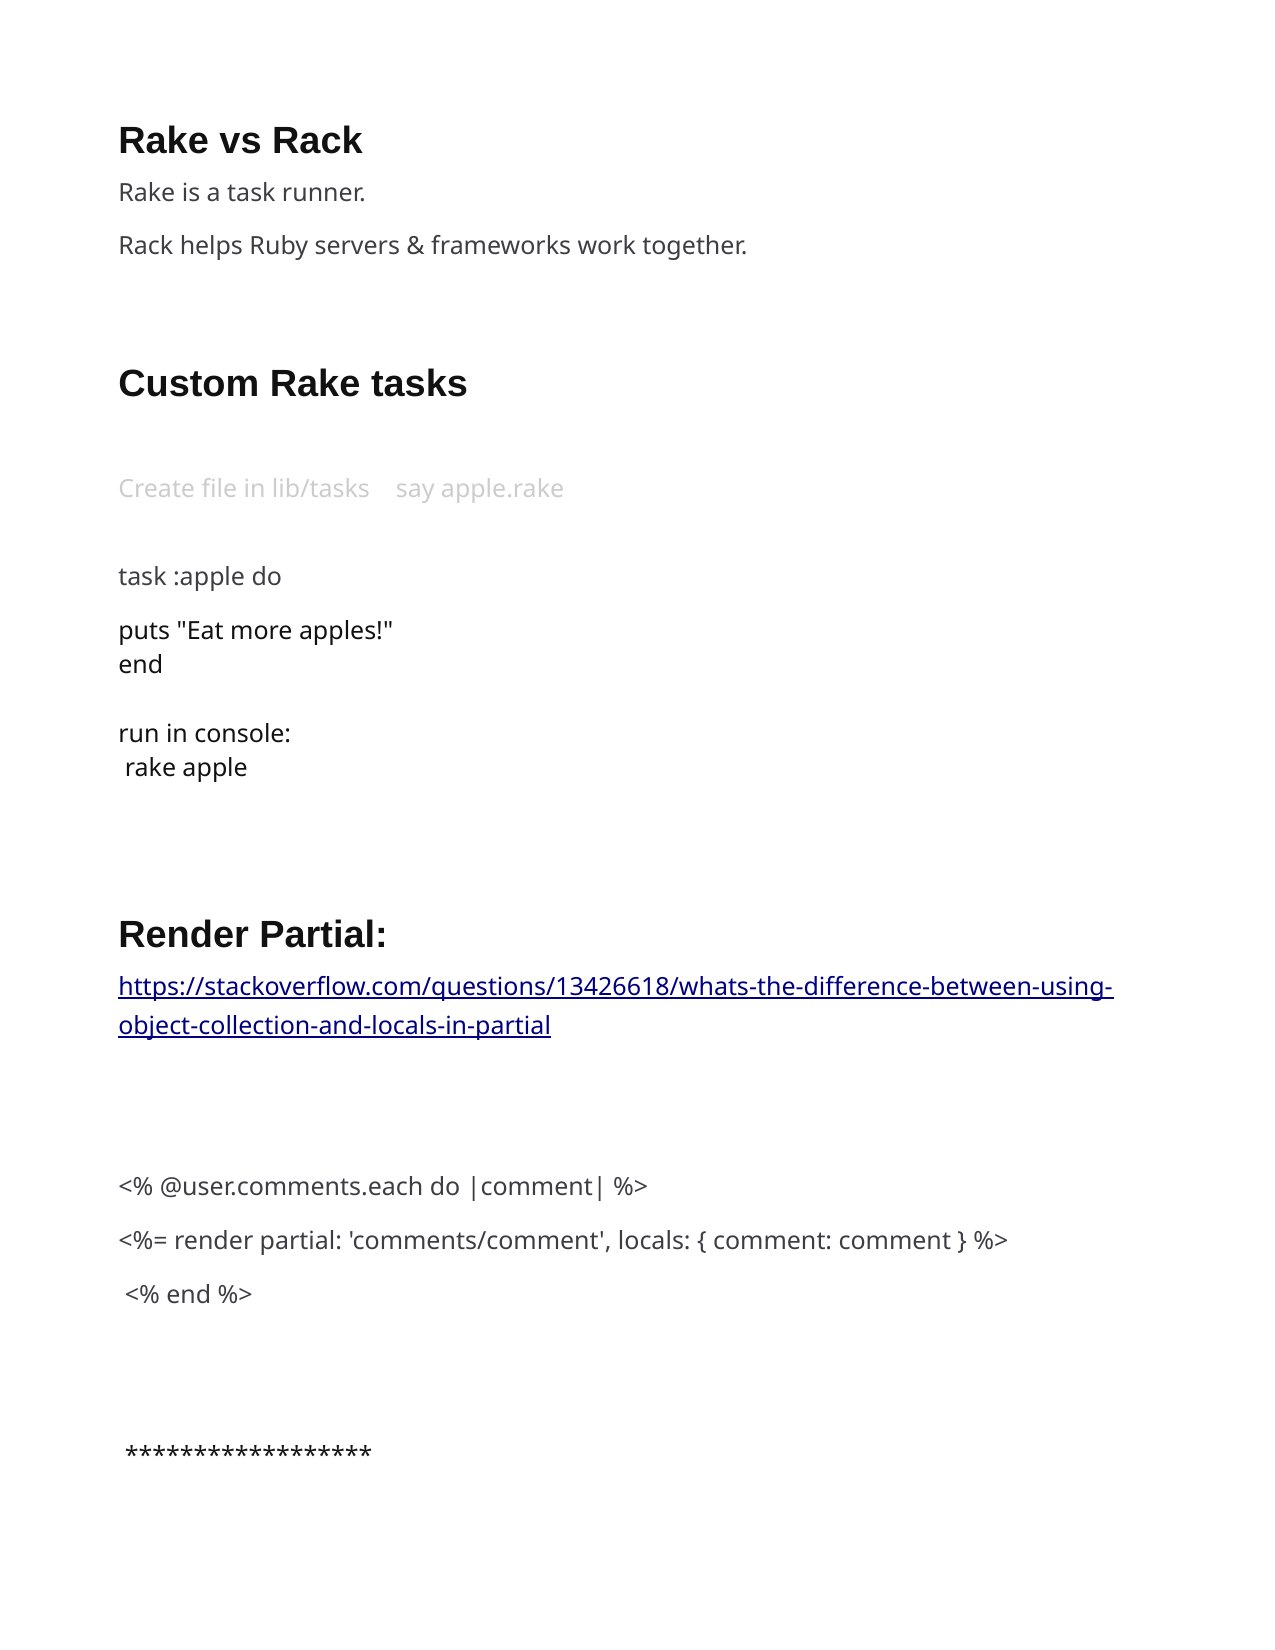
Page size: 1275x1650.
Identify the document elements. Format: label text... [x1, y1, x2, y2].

text task :apple do [118, 558, 1157, 593]
text <% end %> [118, 1276, 1157, 1310]
text run in console: [118, 715, 1157, 750]
text Rake is a task runner. [118, 174, 1157, 208]
text Rack helps Ruby servers & frameworks work together. [118, 228, 1157, 262]
text rake apple [118, 750, 1157, 784]
text <%= render partial: 'comments/comment', locals: { comment: comment } %> [118, 1223, 1157, 1257]
subtitle Render Partial: [118, 912, 1157, 956]
text puts "Eat more apples!" [118, 612, 1157, 647]
text ****************** [118, 1438, 1157, 1472]
text end [118, 647, 1157, 681]
subtitle Rake vs Rack [118, 118, 1157, 162]
subtitle Custom Rake tasks [118, 361, 1157, 404]
text https://stackoverflow.com/questions/13426618/whats-the-difference-between-using-object-collection-and-locals-in-partial [118, 968, 1157, 1042]
text <% @user.comments.each do |comment| %> [118, 1169, 1157, 1203]
text Create file in lib/tasks say apple.rake [118, 470, 1157, 504]
